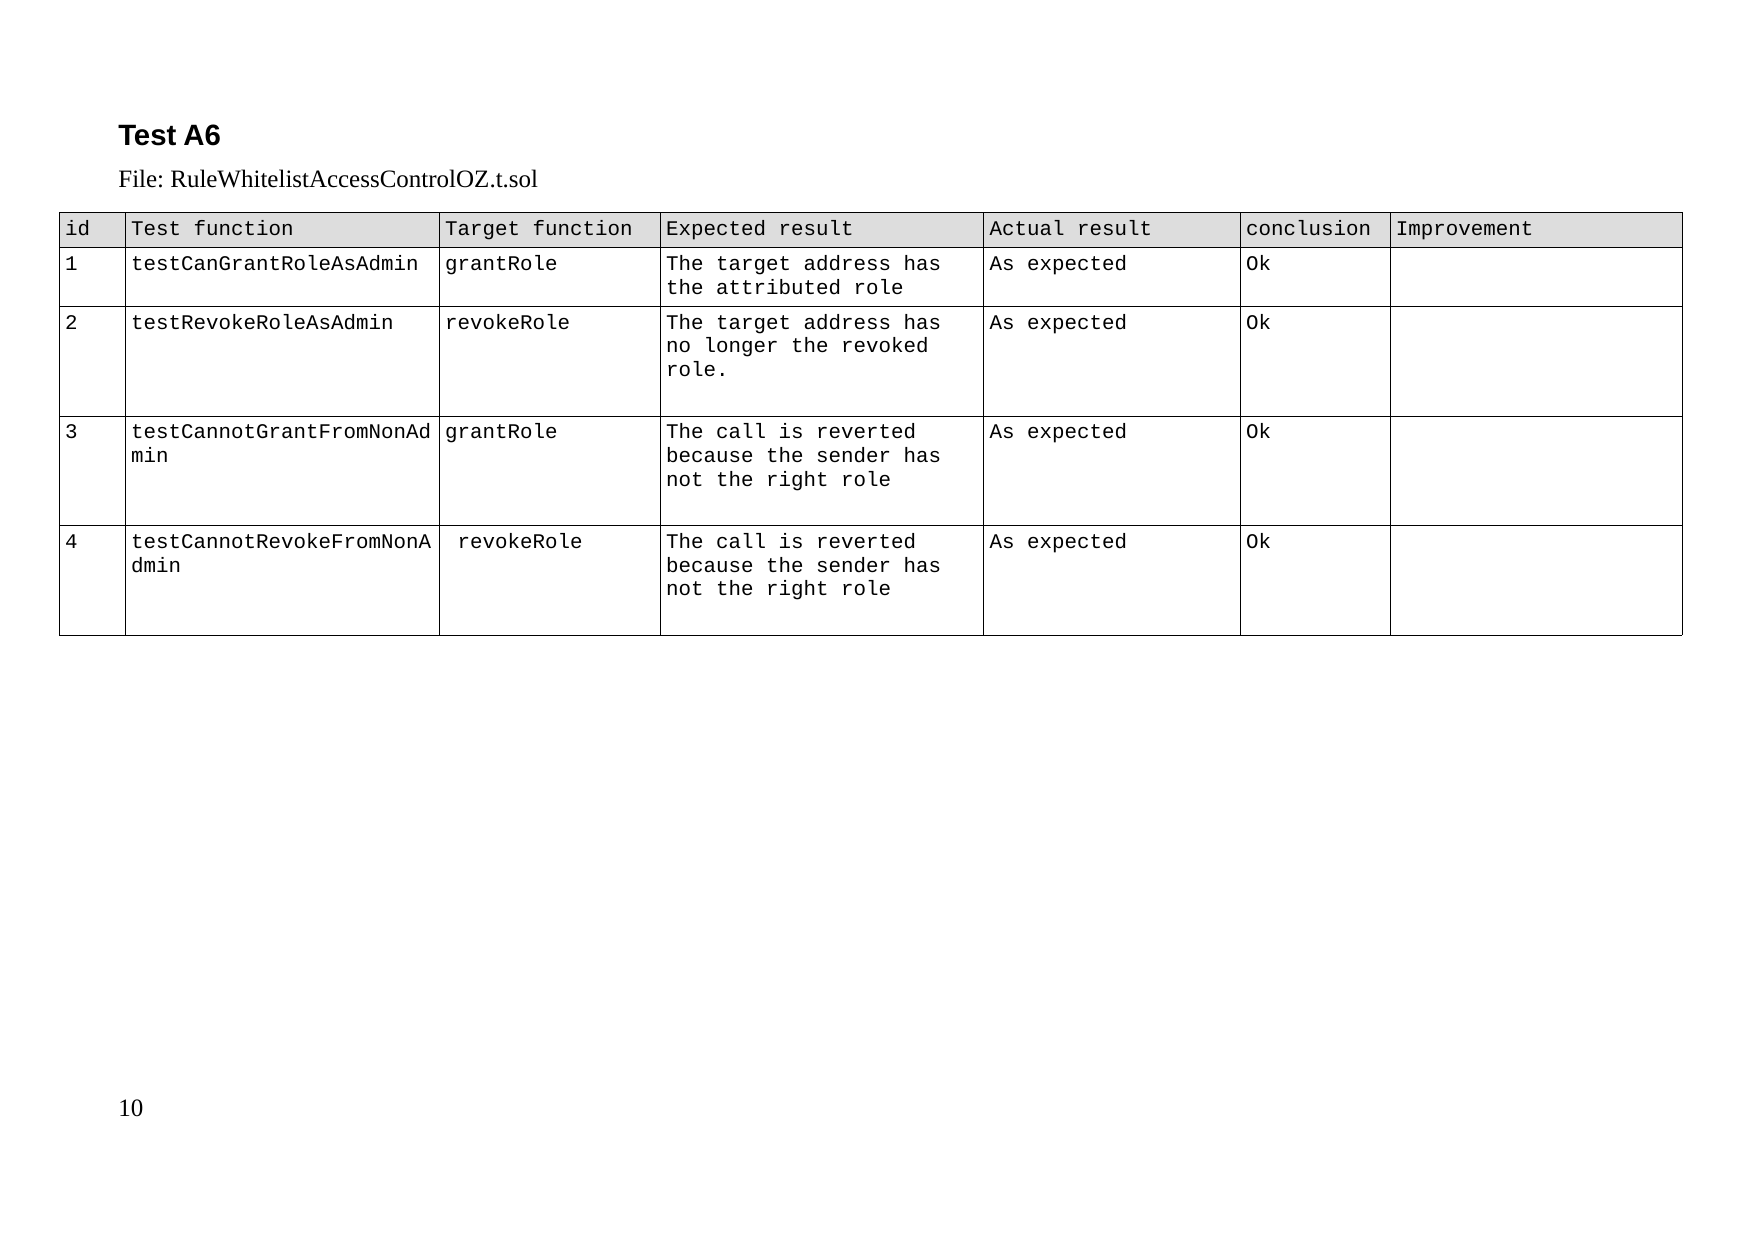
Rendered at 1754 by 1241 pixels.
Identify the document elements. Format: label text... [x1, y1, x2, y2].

table_header id [60, 213, 125, 247]
table_cell testCanGrantRoleAsAdmin [126, 248, 439, 306]
table_cell grantRole [440, 417, 660, 525]
table_cell grantRole [440, 248, 660, 306]
table_cell The target address has no longer the revoked role. [661, 307, 983, 416]
table_cell As expected [984, 526, 1240, 635]
table_cell testCannotRevokeFromNonAdmin [126, 526, 439, 635]
table_cell As expected [984, 248, 1240, 306]
table_cell Ok [1241, 248, 1390, 306]
table_cell 4 [60, 526, 125, 635]
table_cell [1391, 526, 1682, 635]
table_cell testRevokeRoleAsAdmin [126, 307, 439, 416]
table_cell As expected [984, 307, 1240, 416]
table_cell The target address has the attributed role [661, 248, 983, 306]
table_header conclusion [1241, 213, 1390, 247]
table_cell revokeRole [440, 307, 660, 416]
table_header Target function [440, 213, 660, 247]
table_cell [1391, 307, 1682, 416]
table_cell revokeRole [440, 526, 660, 635]
table_header Actual result [984, 213, 1240, 247]
text File: RuleWhitelistAccessControlOZ.t.sol [118, 164, 1636, 193]
table_cell Ok [1241, 417, 1390, 525]
table_cell Ok [1241, 307, 1390, 416]
table_cell 3 [60, 417, 125, 525]
table_cell testCannotGrantFromNonAdmin [126, 417, 439, 525]
table_header Test function [126, 213, 439, 247]
table_cell Ok [1241, 526, 1390, 635]
table_cell 1 [60, 248, 125, 306]
table_cell [1391, 248, 1682, 306]
table_cell The call is reverted because the sender has not the right role [661, 417, 983, 525]
table_cell The call is reverted because the sender has not the right role [661, 526, 983, 635]
table_header Improvement [1391, 213, 1682, 247]
table_cell As expected [984, 417, 1240, 525]
table_cell [1391, 417, 1682, 525]
table_header Expected result [661, 213, 983, 247]
subtitle Test A6 [118, 118, 1636, 152]
table_cell 2 [60, 307, 125, 416]
